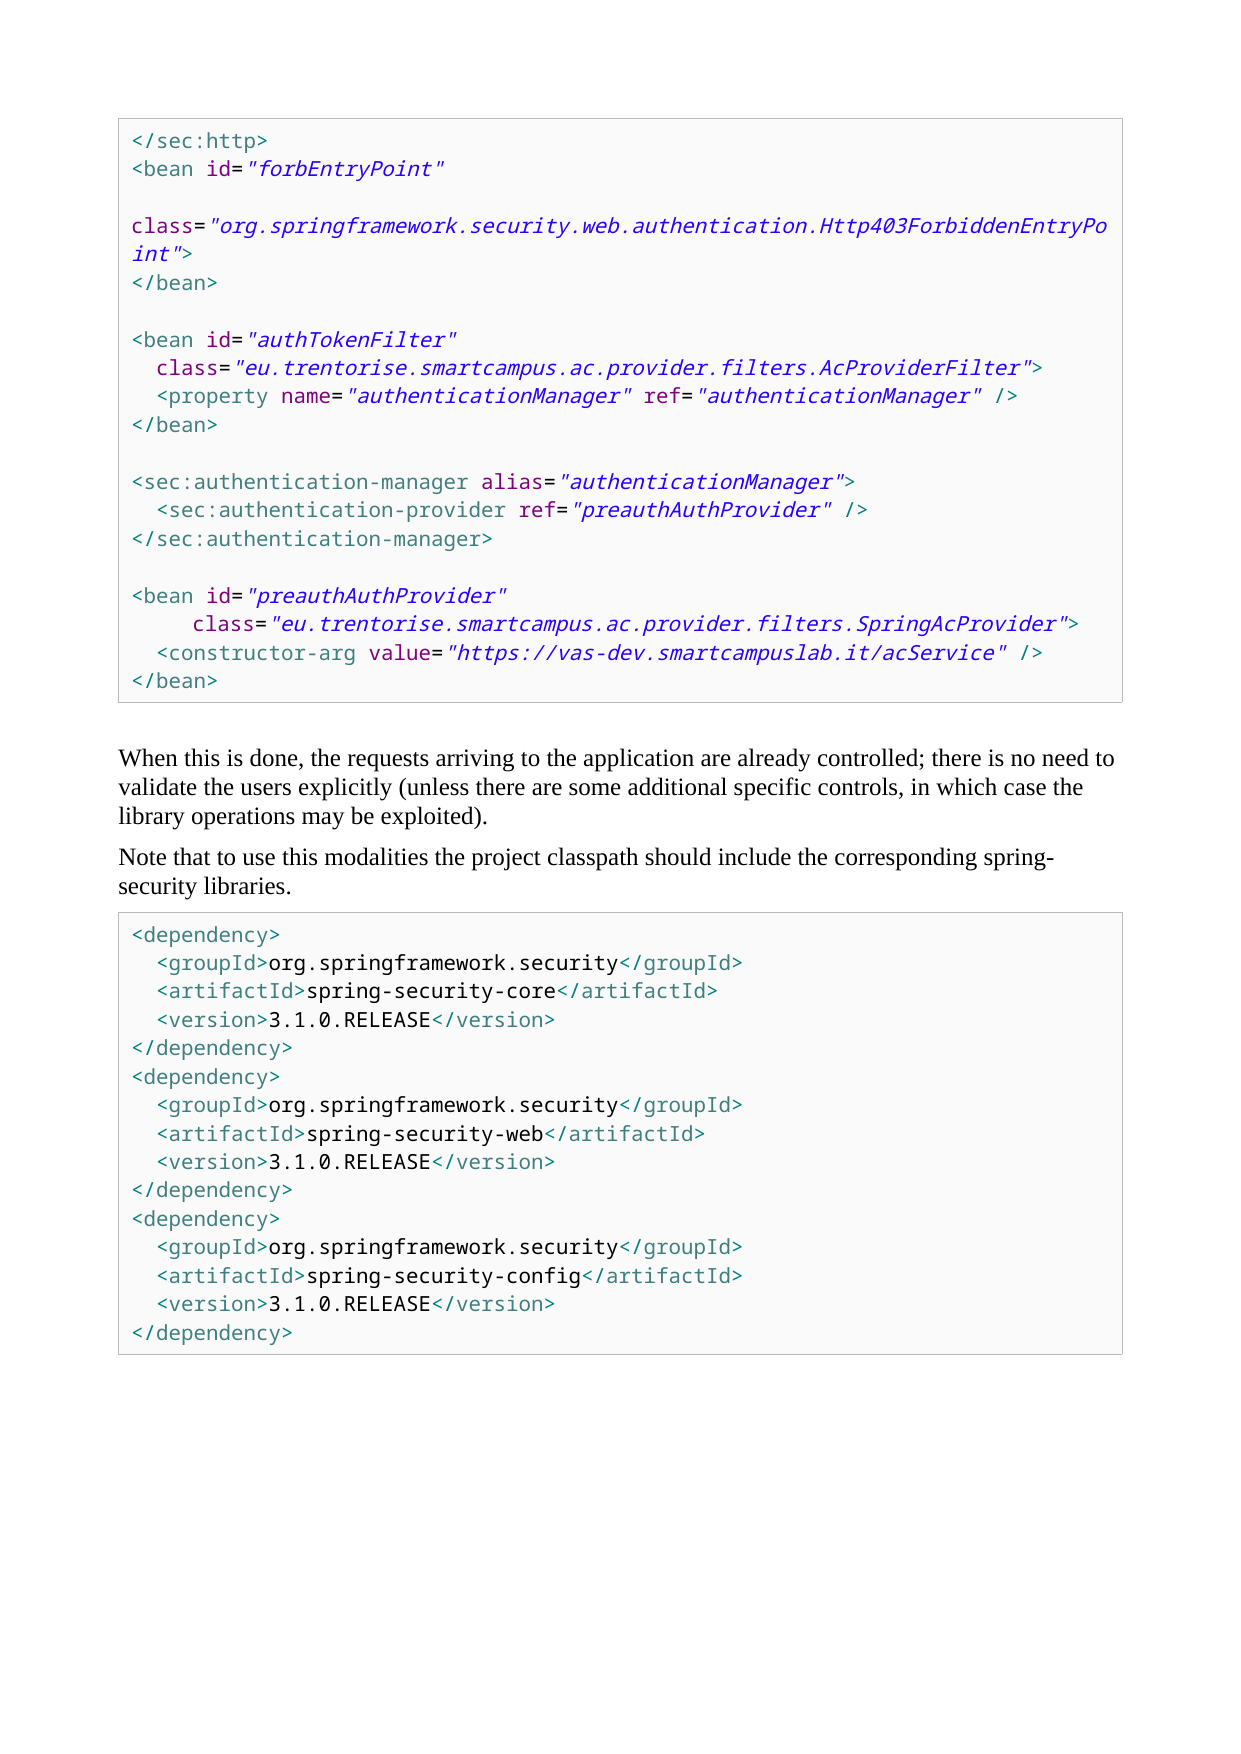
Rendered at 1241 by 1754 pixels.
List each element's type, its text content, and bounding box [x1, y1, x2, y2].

text </bean> [119, 260, 1122, 289]
text <version>3.1.0.RELEASE</version> [119, 1282, 1122, 1310]
text When this is done, the requests arriving to the application are already controlled; there is no need to validate the users explicitly (unless there are some additional specific controls, in which case the library operations may be exploited). [118, 743, 1122, 829]
text </sec:authentication-manager> [119, 516, 1122, 545]
text <groupId>org.springframework.security</groupId> [119, 941, 1122, 969]
text </bean> [119, 402, 1122, 431]
text class="eu.trentorise.smartcampus.ac.provider.filters.AcProviderFilter"> [119, 346, 1122, 374]
text <artifactId>spring-security-web</artifactId> [119, 1111, 1122, 1139]
text <sec:authentication-manager alias="authenticationManager"> [119, 459, 1122, 488]
text <groupId>org.springframework.security</groupId> [119, 1225, 1122, 1253]
text <version>3.1.0.RELEASE</version> [119, 1139, 1122, 1168]
text </dependency> [119, 1168, 1122, 1196]
text class="eu.trentorise.smartcampus.ac.provider.filters.SpringAcProvider"> [119, 602, 1122, 630]
text <bean id="preauthAuthProvider" [119, 573, 1122, 602]
text </dependency> [119, 1026, 1122, 1054]
text <artifactId>spring-security-core</artifactId> [119, 969, 1122, 997]
text Note that to use this modalities the project classpath should include the corresponding spring-security libraries. [118, 842, 1122, 899]
text </sec:http> [119, 119, 1122, 147]
text <artifactId>spring-security-config</artifactId> [119, 1253, 1122, 1282]
text <bean id="authTokenFilter" [119, 317, 1122, 346]
text <dependency> [119, 1196, 1122, 1225]
text <dependency> [119, 1054, 1122, 1083]
text <sec:authentication-provider ref="preauthAuthProvider" /> [119, 488, 1122, 516]
text <dependency> [119, 913, 1122, 941]
text </bean> [119, 658, 1122, 702]
text <constructor-arg value="https://vas-dev.smartcampuslab.it/acService" /> [119, 630, 1122, 658]
text </dependency> [119, 1310, 1122, 1354]
text <bean id="forbEntryPoint" [119, 147, 1122, 175]
text <version>3.1.0.RELEASE</version> [119, 997, 1122, 1026]
text class="org.springframework.security.web.authentication.Http403ForbiddenEntryPoint"> [119, 175, 1122, 260]
text <groupId>org.springframework.security</groupId> [119, 1083, 1122, 1111]
text <property name="authenticationManager" ref="authenticationManager" /> [119, 374, 1122, 402]
